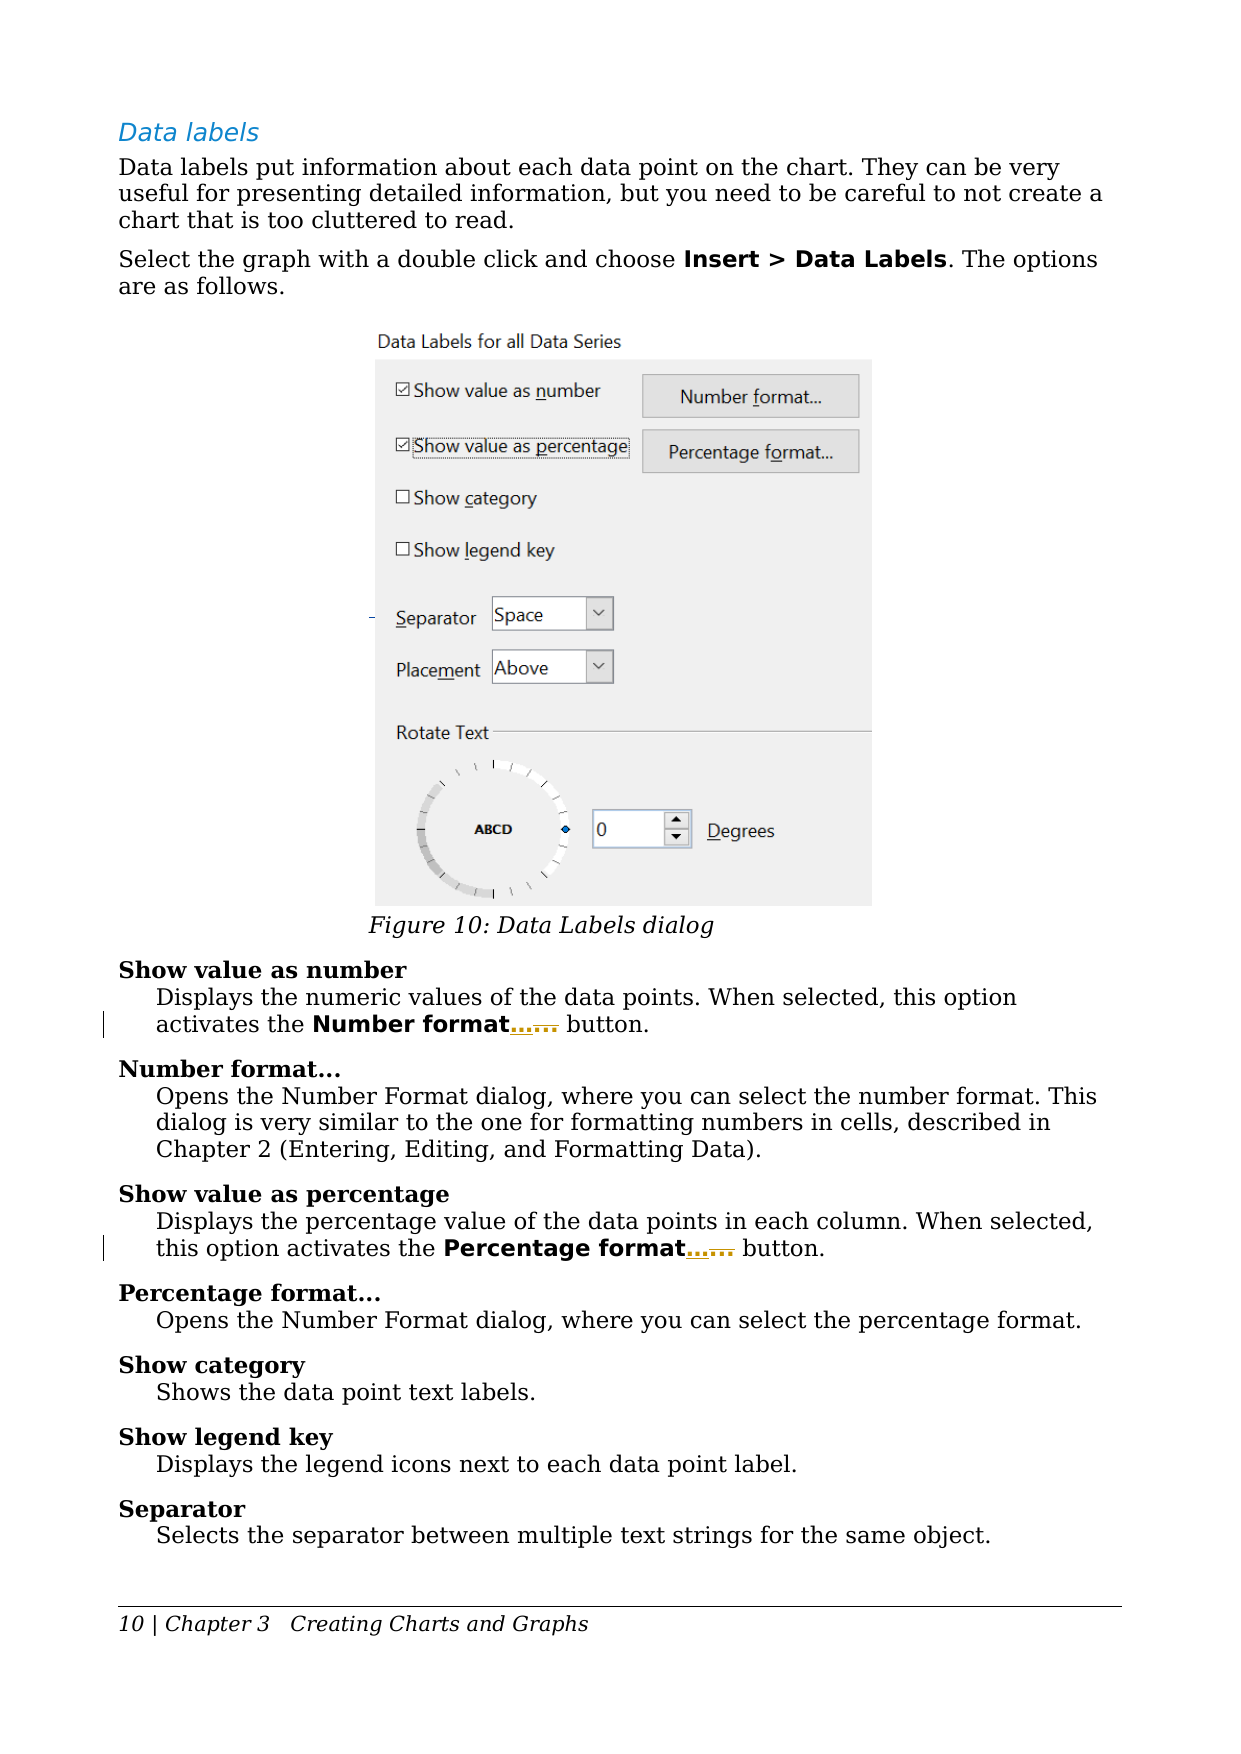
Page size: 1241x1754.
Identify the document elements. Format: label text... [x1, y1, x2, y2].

text Show category [118, 1352, 1122, 1379]
text Separator [118, 1496, 1122, 1523]
text Displays the numeric values of the data points. When selected, this option activates the Number format… button. [156, 984, 1122, 1037]
text Selects the separator between multiple text strings for the same object. [156, 1523, 1122, 1549]
text Data labels put information about each data point on the chart. They can be very useful for presenting detailed information, but you need to be careful to not create a chart that is too cluttered to read. [118, 154, 1122, 234]
text Select the graph with a double click and choose Insert > Data Labels. The options are as follows. [118, 246, 1122, 299]
text Opens the Number Format dialog, where you can select the number format. This dialog is very similar to the one for formatting numbers in cells, described in Chapter 2 (Entering, Editing, and Formatting Data). [156, 1083, 1122, 1163]
text Opens the Number Format dialog, where you can select the percentage format. [156, 1307, 1122, 1333]
text Number format... [118, 1056, 1122, 1083]
subtitle Data labels [118, 118, 1122, 147]
text Figure 10: Data Labels dialog [368, 912, 872, 939]
picture [375, 324, 872, 906]
text Show value as percentage [118, 1181, 1122, 1208]
text Percentage format... [118, 1280, 1122, 1307]
text Show legend key [118, 1424, 1122, 1451]
text Show value as number [118, 957, 1122, 984]
text Displays the legend icons next to each data point label. [156, 1451, 1122, 1477]
text Shows the data point text labels. [156, 1379, 1122, 1405]
text Displays the percentage value of the data points in each column. When selected, this option activates the Percentage format… button. [156, 1208, 1122, 1261]
